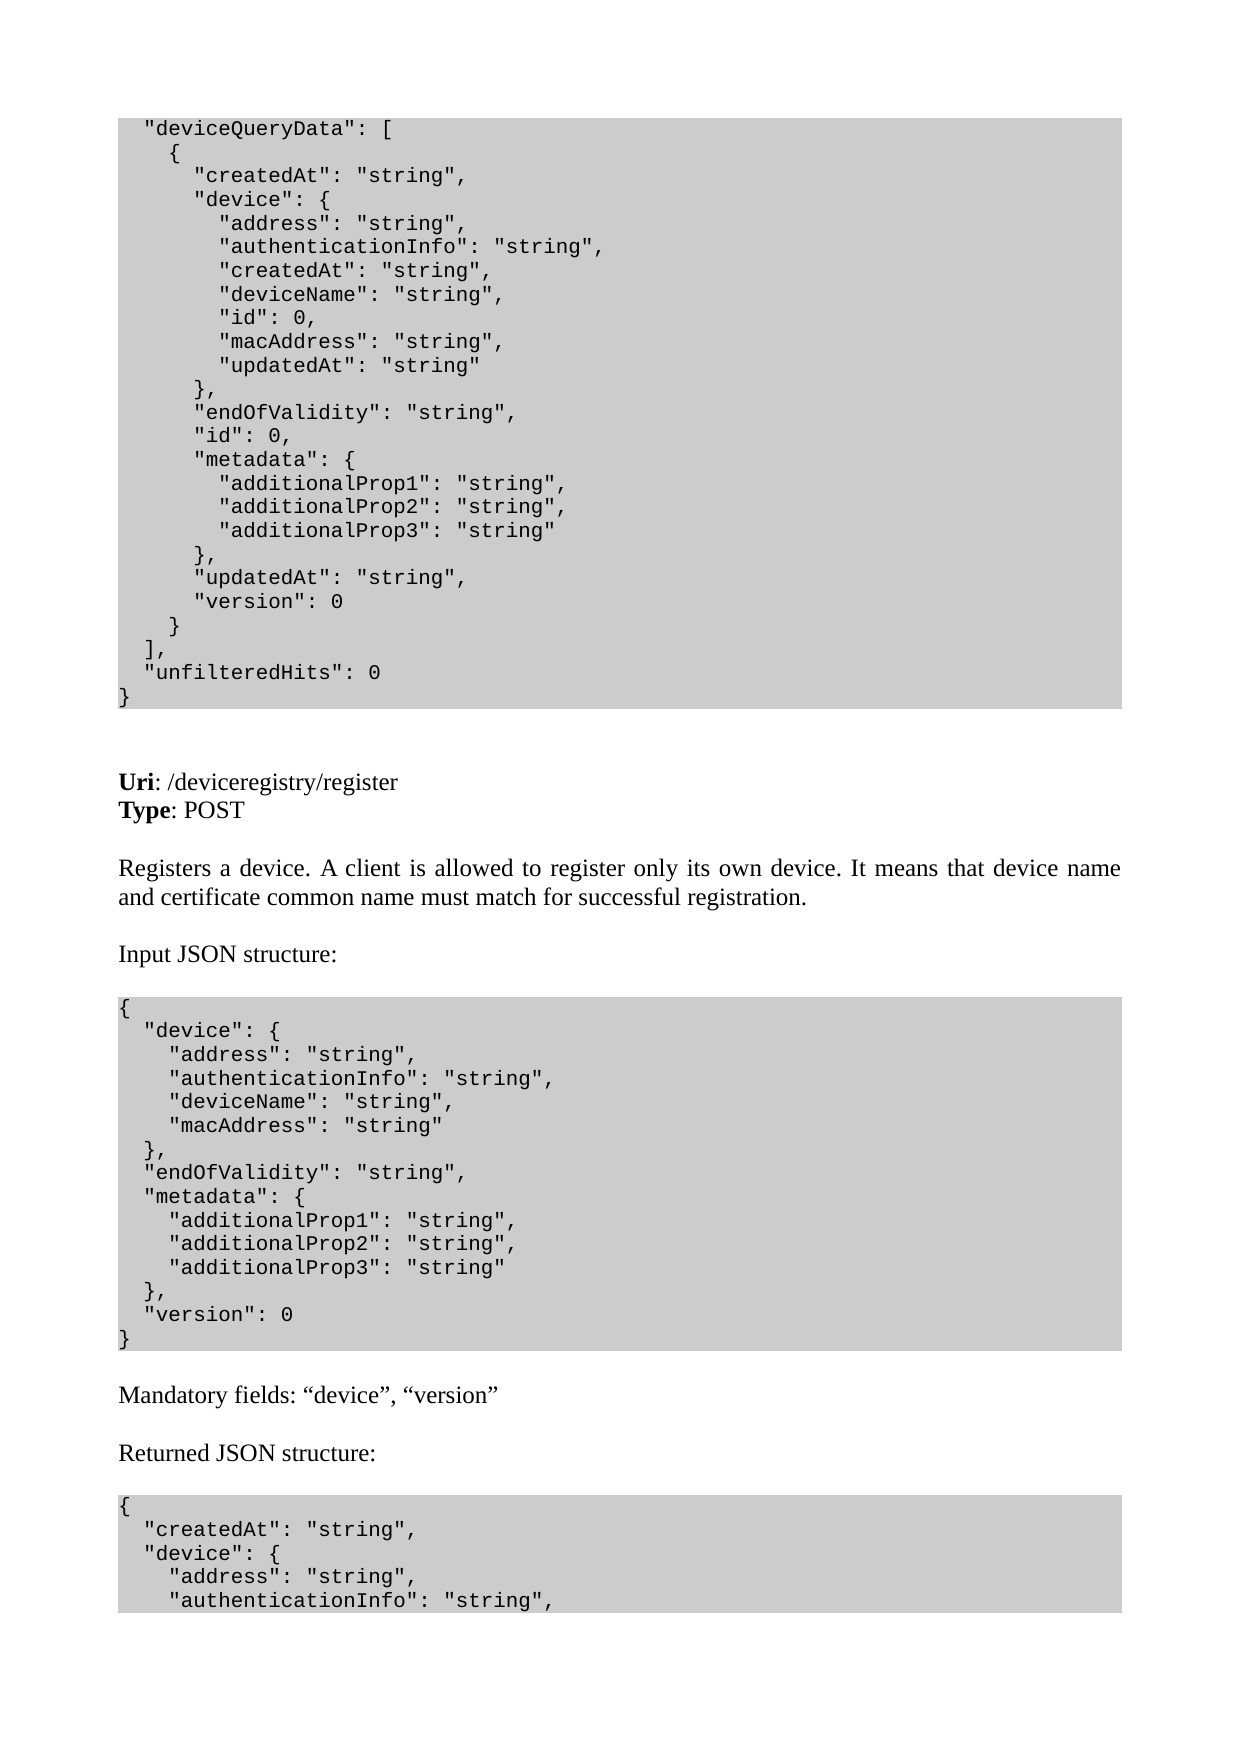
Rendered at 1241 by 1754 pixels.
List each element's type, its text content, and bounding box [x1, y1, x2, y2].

text "updatedAt": "string" [118, 354, 1122, 378]
text "additionalProp3": "string" [118, 520, 1122, 544]
text "address": "string", [118, 1044, 1122, 1068]
text "macAddress": "string" [118, 1115, 1122, 1139]
text "device": { [118, 1542, 1122, 1566]
text "additionalProp1": "string", [118, 1209, 1122, 1233]
text }, [118, 1139, 1122, 1162]
text "additionalProp2": "string", [118, 496, 1122, 520]
text Returned JSON structure: [118, 1438, 1122, 1466]
text "metadata": { [118, 1186, 1122, 1209]
text { [118, 997, 1122, 1020]
text { [118, 142, 1122, 165]
text } [118, 686, 1122, 709]
text "authenticationInfo": "string", [118, 1590, 1122, 1613]
text } [118, 615, 1122, 638]
text "createdAt": "string", [118, 1519, 1122, 1542]
text Mandatory fields: “device”, “version” [118, 1380, 1122, 1409]
text "deviceQueryData": [ [118, 118, 1122, 142]
text "metadata": { [118, 449, 1122, 473]
text }, [118, 1281, 1122, 1304]
text "address": "string", [118, 1566, 1122, 1590]
text "additionalProp2": "string", [118, 1233, 1122, 1257]
text "authenticationInfo": "string", [118, 236, 1122, 260]
text "version": 0 [118, 591, 1122, 615]
text "createdAt": "string", [118, 260, 1122, 284]
text }, [118, 544, 1122, 567]
text "macAddress": "string", [118, 331, 1122, 354]
text { [118, 1495, 1122, 1519]
text "authenticationInfo": "string", [118, 1068, 1122, 1091]
text "version": 0 [118, 1304, 1122, 1328]
text "device": { [118, 1020, 1122, 1044]
text } [118, 1328, 1122, 1351]
text "additionalProp3": "string" [118, 1257, 1122, 1281]
text "id": 0, [118, 307, 1122, 331]
text "unfilteredHits": 0 [118, 662, 1122, 686]
text "additionalProp1": "string", [118, 473, 1122, 496]
text "id": 0, [118, 426, 1122, 449]
text "deviceName": "string", [118, 284, 1122, 307]
text Registers a device. A client is allowed to register only its own device. It means that device name and certificate common name must match for successful registration. [118, 853, 1122, 911]
text }, [118, 378, 1122, 402]
text "endOfValidity": "string", [118, 402, 1122, 426]
text "updatedAt": "string", [118, 567, 1122, 591]
text "device": { [118, 189, 1122, 213]
text Uri: /deviceregistry/register [118, 767, 1122, 796]
text Input JSON structure: [118, 939, 1122, 968]
text Type: POST [118, 796, 1122, 824]
text "endOfValidity": "string", [118, 1162, 1122, 1186]
text "createdAt": "string", [118, 165, 1122, 189]
text ], [118, 638, 1122, 662]
text "deviceName": "string", [118, 1091, 1122, 1115]
text "address": "string", [118, 213, 1122, 236]
